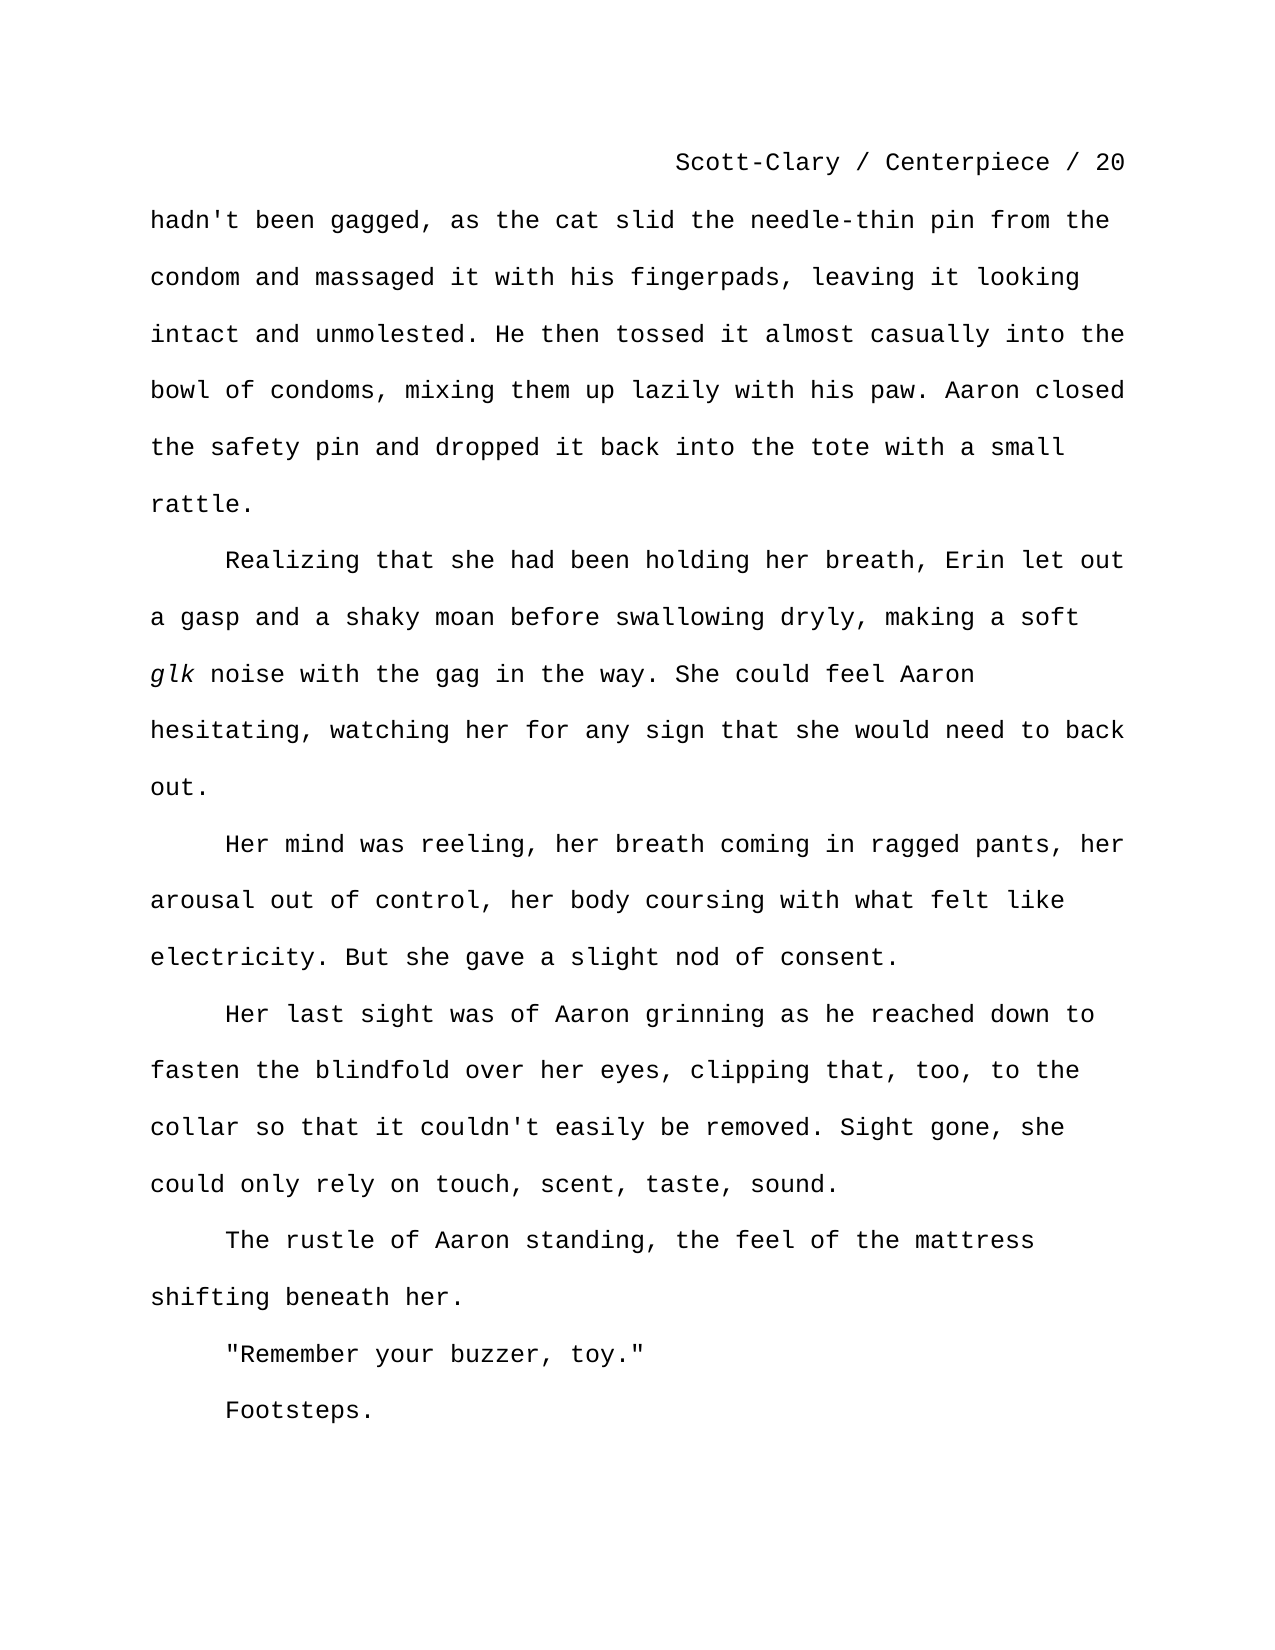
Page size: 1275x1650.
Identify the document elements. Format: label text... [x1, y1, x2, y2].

text Footsteps. [150, 1398, 1125, 1426]
text Realizing that she had been holding her breath, Erin let out a gasp and a shaky moan before swallowing dryly, making a soft glk noise with the gag in the way. She could feel Aaron hesitating, watching her for any sign that she would need to back out. [150, 548, 1125, 803]
text The rustle of Aaron standing, the feel of the mattress shifting beneath her. [150, 1228, 1125, 1313]
text "Remember your buzzer, toy." [150, 1341, 1125, 1369]
text Her last sight was of Aaron grinning as he reached down to fasten the blindfold over her eyes, clipping that, too, to the collar so that it couldn't easily be removed. Sight gone, she could only rely on touch, scent, taste, sound. [150, 1001, 1125, 1199]
text hadn't been gagged, as the cat slid the needle-thin pin from the condom and massaged it with his fingerpads, leaving it looking intact and unmolested. He then tossed it almost casually into the bowl of condoms, mixing them up lazily with his paw. Aaron closed the safety pin and dropped it back into the tote with a small rattle. [150, 208, 1125, 519]
text Her mind was reeling, her breath coming in ragged pants, her arousal out of control, her body coursing with what felt like electricity. But she gave a slight nod of consent. [150, 831, 1125, 973]
